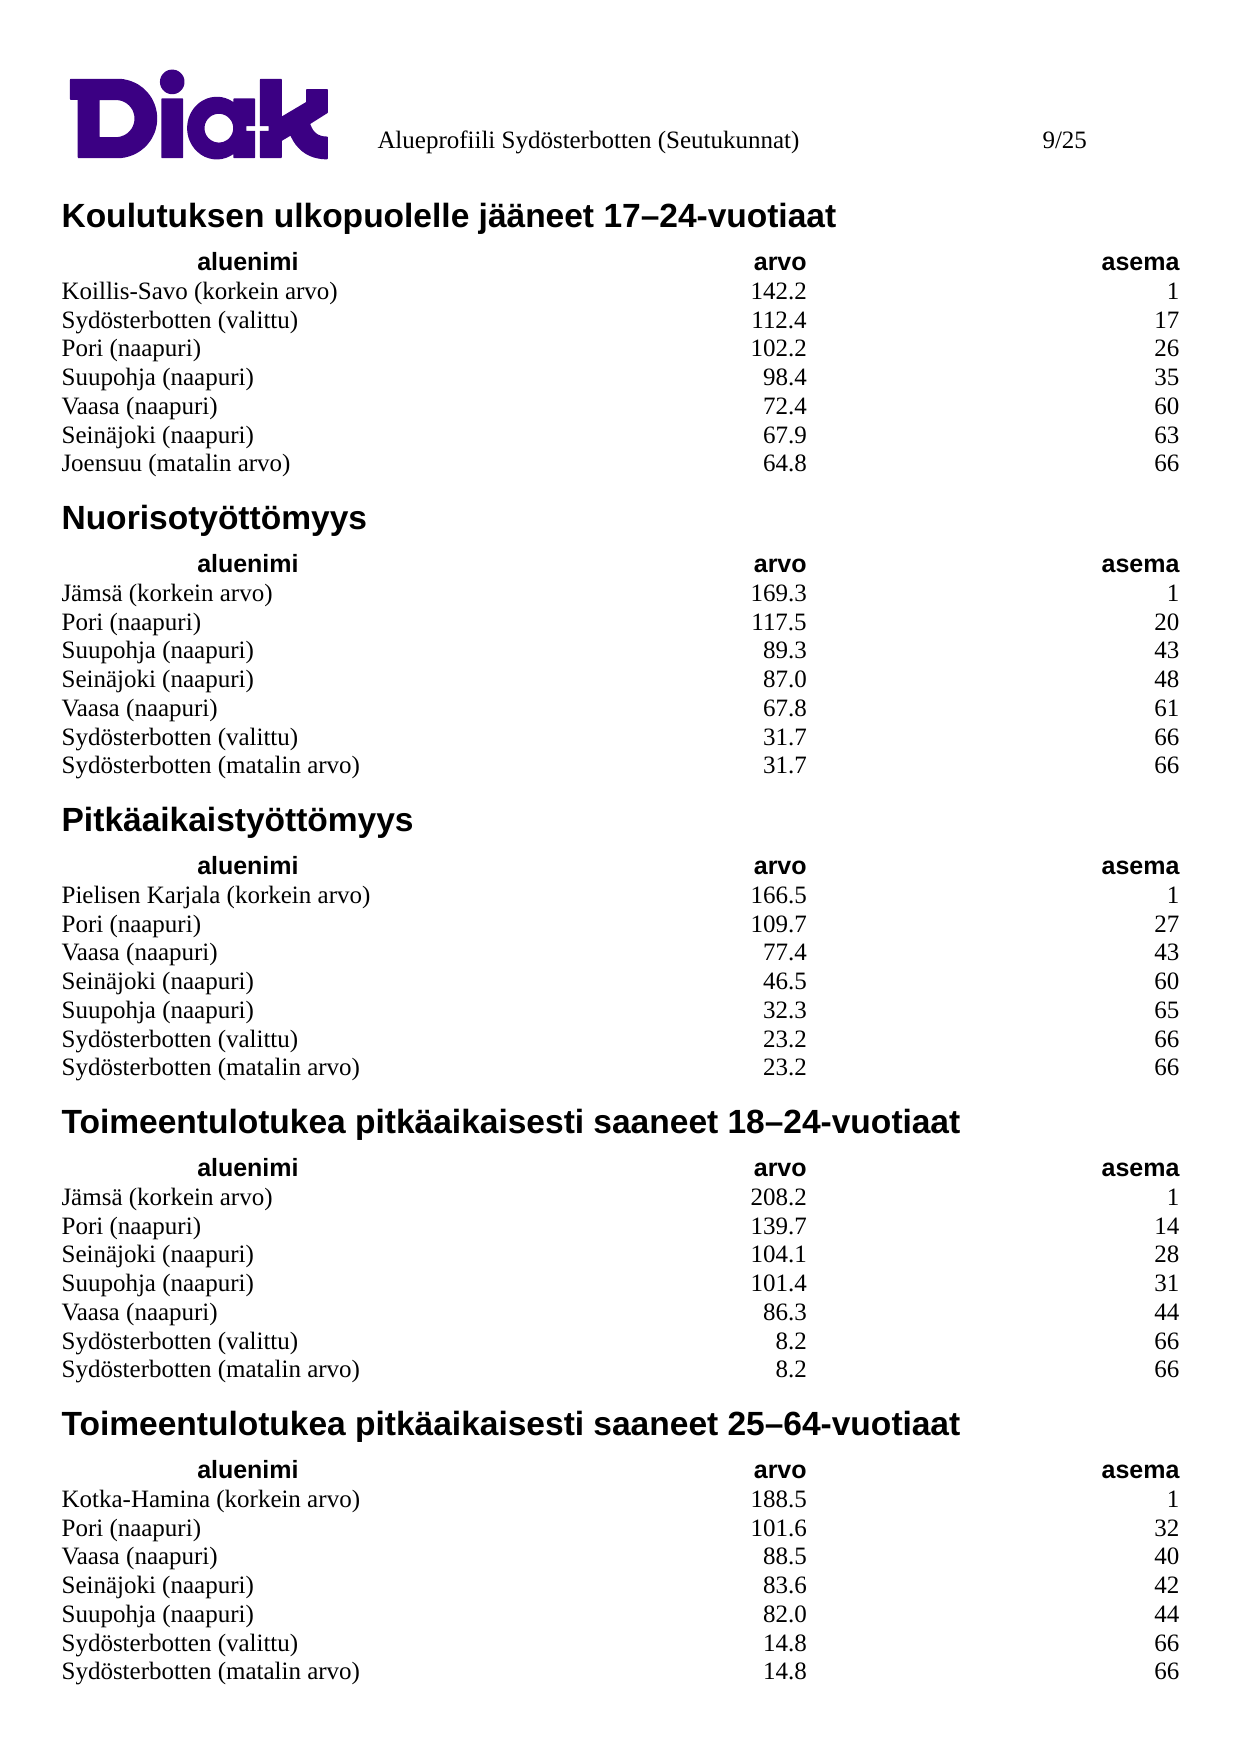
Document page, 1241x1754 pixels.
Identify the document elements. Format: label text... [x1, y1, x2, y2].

table_cell Suupohja (naapuri) [61, 636, 434, 664]
table_cell Pori (naapuri) [61, 1211, 434, 1239]
subtitle Pitkäaikaistyöttömyys [61, 800, 1179, 839]
table_cell Sydösterbotten (matalin arvo) [61, 1355, 434, 1383]
table_cell 14.8 [434, 1656, 806, 1685]
table_cell 87.0 [434, 664, 806, 693]
table_cell 64.8 [434, 449, 806, 477]
table_cell 112.4 [434, 305, 806, 333]
table_cell 26 [806, 334, 1179, 362]
table_cell 104.1 [434, 1240, 806, 1268]
table_cell Sydösterbotten (valittu) [61, 1628, 434, 1656]
table_cell Kotka-Hamina (korkein arvo) [61, 1484, 434, 1513]
table_cell Vaasa (naapuri) [61, 391, 434, 420]
table_cell Seinäjoki (naapuri) [61, 664, 434, 693]
table_header aluenimi [61, 851, 434, 880]
table_cell Koillis-Savo (korkein arvo) [61, 276, 434, 305]
table_cell 42 [806, 1570, 1179, 1599]
table_cell 117.5 [434, 607, 806, 636]
table_header aluenimi [61, 247, 434, 276]
table_cell Sydösterbotten (matalin arvo) [61, 1656, 434, 1685]
table_cell Seinäjoki (naapuri) [61, 1570, 434, 1599]
table_cell 65 [806, 995, 1179, 1024]
table_cell 1 [806, 1484, 1179, 1513]
table_cell 101.4 [434, 1268, 806, 1297]
table_cell 101.6 [434, 1513, 806, 1541]
subtitle Toimeentulotukea pitkäaikaisesti saaneet 25–64-vuotiaat [61, 1404, 1179, 1443]
table_cell 66 [806, 751, 1179, 779]
table_cell 43 [806, 938, 1179, 966]
table_cell 142.2 [434, 276, 806, 305]
table_header arvo [434, 247, 806, 276]
table_cell 20 [806, 607, 1179, 636]
table_cell 35 [806, 362, 1179, 391]
table_cell 44 [806, 1599, 1179, 1628]
table_cell 14 [806, 1211, 1179, 1239]
table_cell 83.6 [434, 1570, 806, 1599]
table_cell Suupohja (naapuri) [61, 362, 434, 391]
table_cell 28 [806, 1240, 1179, 1268]
table_cell Suupohja (naapuri) [61, 1599, 434, 1628]
table_cell Vaasa (naapuri) [61, 1541, 434, 1570]
table_cell 139.7 [434, 1211, 806, 1239]
subtitle Koulutuksen ulkopuolelle jääneet 17–24-vuotiaat [61, 196, 1179, 235]
table_header arvo [434, 549, 806, 578]
table_cell Sydösterbotten (valittu) [61, 1326, 434, 1354]
table_cell 23.2 [434, 1024, 806, 1052]
table_cell 66 [806, 1326, 1179, 1354]
table_cell 8.2 [434, 1355, 806, 1383]
table_cell 169.3 [434, 578, 806, 607]
table_cell 66 [806, 1656, 1179, 1685]
table_cell 67.8 [434, 693, 806, 722]
table_cell 61 [806, 693, 1179, 722]
table_cell 89.3 [434, 636, 806, 664]
table_cell 1 [806, 578, 1179, 607]
table_cell 32.3 [434, 995, 806, 1024]
table_cell 23.2 [434, 1053, 806, 1081]
table_cell 66 [806, 1628, 1179, 1656]
table_cell 17 [806, 305, 1179, 333]
table_cell 109.7 [434, 909, 806, 937]
table_cell 66 [806, 722, 1179, 751]
table_cell 44 [806, 1297, 1179, 1326]
table_cell 1 [806, 1182, 1179, 1211]
table_cell 63 [806, 420, 1179, 448]
table_cell 66 [806, 1053, 1179, 1081]
table_cell Suupohja (naapuri) [61, 1268, 434, 1297]
table_header arvo [434, 1455, 806, 1484]
table_cell 66 [806, 449, 1179, 477]
table_cell Seinäjoki (naapuri) [61, 966, 434, 995]
table_header arvo [434, 1153, 806, 1182]
table_header asema [806, 549, 1179, 578]
table_cell 46.5 [434, 966, 806, 995]
table_cell Vaasa (naapuri) [61, 938, 434, 966]
table_cell Vaasa (naapuri) [61, 693, 434, 722]
table_cell 14.8 [434, 1628, 806, 1656]
table_cell 8.2 [434, 1326, 806, 1354]
table_header asema [806, 1153, 1179, 1182]
table_cell 66 [806, 1355, 1179, 1383]
table_cell Seinäjoki (naapuri) [61, 1240, 434, 1268]
subtitle Toimeentulotukea pitkäaikaisesti saaneet 18–24-vuotiaat [61, 1102, 1179, 1141]
table_cell 67.9 [434, 420, 806, 448]
table_header aluenimi [61, 1455, 434, 1484]
table_cell Pori (naapuri) [61, 1513, 434, 1541]
table_cell 72.4 [434, 391, 806, 420]
table_cell 31 [806, 1268, 1179, 1297]
table_cell Jämsä (korkein arvo) [61, 1182, 434, 1211]
table_header aluenimi [61, 1153, 434, 1182]
table_cell Pori (naapuri) [61, 607, 434, 636]
table_cell 31.7 [434, 722, 806, 751]
table_cell 82.0 [434, 1599, 806, 1628]
table_cell 31.7 [434, 751, 806, 779]
table_cell 48 [806, 664, 1179, 693]
table_cell 98.4 [434, 362, 806, 391]
table_cell Vaasa (naapuri) [61, 1297, 434, 1326]
table_cell 188.5 [434, 1484, 806, 1513]
table_cell Pori (naapuri) [61, 909, 434, 937]
table_cell 40 [806, 1541, 1179, 1570]
table_cell 32 [806, 1513, 1179, 1541]
table_cell 43 [806, 636, 1179, 664]
table_cell 27 [806, 909, 1179, 937]
table_header aluenimi [61, 549, 434, 578]
table_cell 88.5 [434, 1541, 806, 1570]
table_cell 166.5 [434, 880, 806, 909]
table_cell Suupohja (naapuri) [61, 995, 434, 1024]
table_cell Sydösterbotten (matalin arvo) [61, 751, 434, 779]
table_cell 66 [806, 1024, 1179, 1052]
table_cell 1 [806, 880, 1179, 909]
table_cell Sydösterbotten (valittu) [61, 305, 434, 333]
table_cell 86.3 [434, 1297, 806, 1326]
table_cell 208.2 [434, 1182, 806, 1211]
subtitle Nuorisotyöttömyys [61, 498, 1179, 537]
table_cell Pori (naapuri) [61, 334, 434, 362]
table_cell 60 [806, 391, 1179, 420]
table_cell Jämsä (korkein arvo) [61, 578, 434, 607]
table_cell Sydösterbotten (valittu) [61, 722, 434, 751]
table_header asema [806, 1455, 1179, 1484]
table_cell 1 [806, 276, 1179, 305]
table_cell Pielisen Karjala (korkein arvo) [61, 880, 434, 909]
table_cell Joensuu (matalin arvo) [61, 449, 434, 477]
table_header asema [806, 851, 1179, 880]
table_cell 60 [806, 966, 1179, 995]
table_cell Sydösterbotten (matalin arvo) [61, 1053, 434, 1081]
table_header asema [806, 247, 1179, 276]
table_header arvo [434, 851, 806, 880]
table_cell 77.4 [434, 938, 806, 966]
table_cell Seinäjoki (naapuri) [61, 420, 434, 448]
table_cell 102.2 [434, 334, 806, 362]
table_cell Sydösterbotten (valittu) [61, 1024, 434, 1052]
